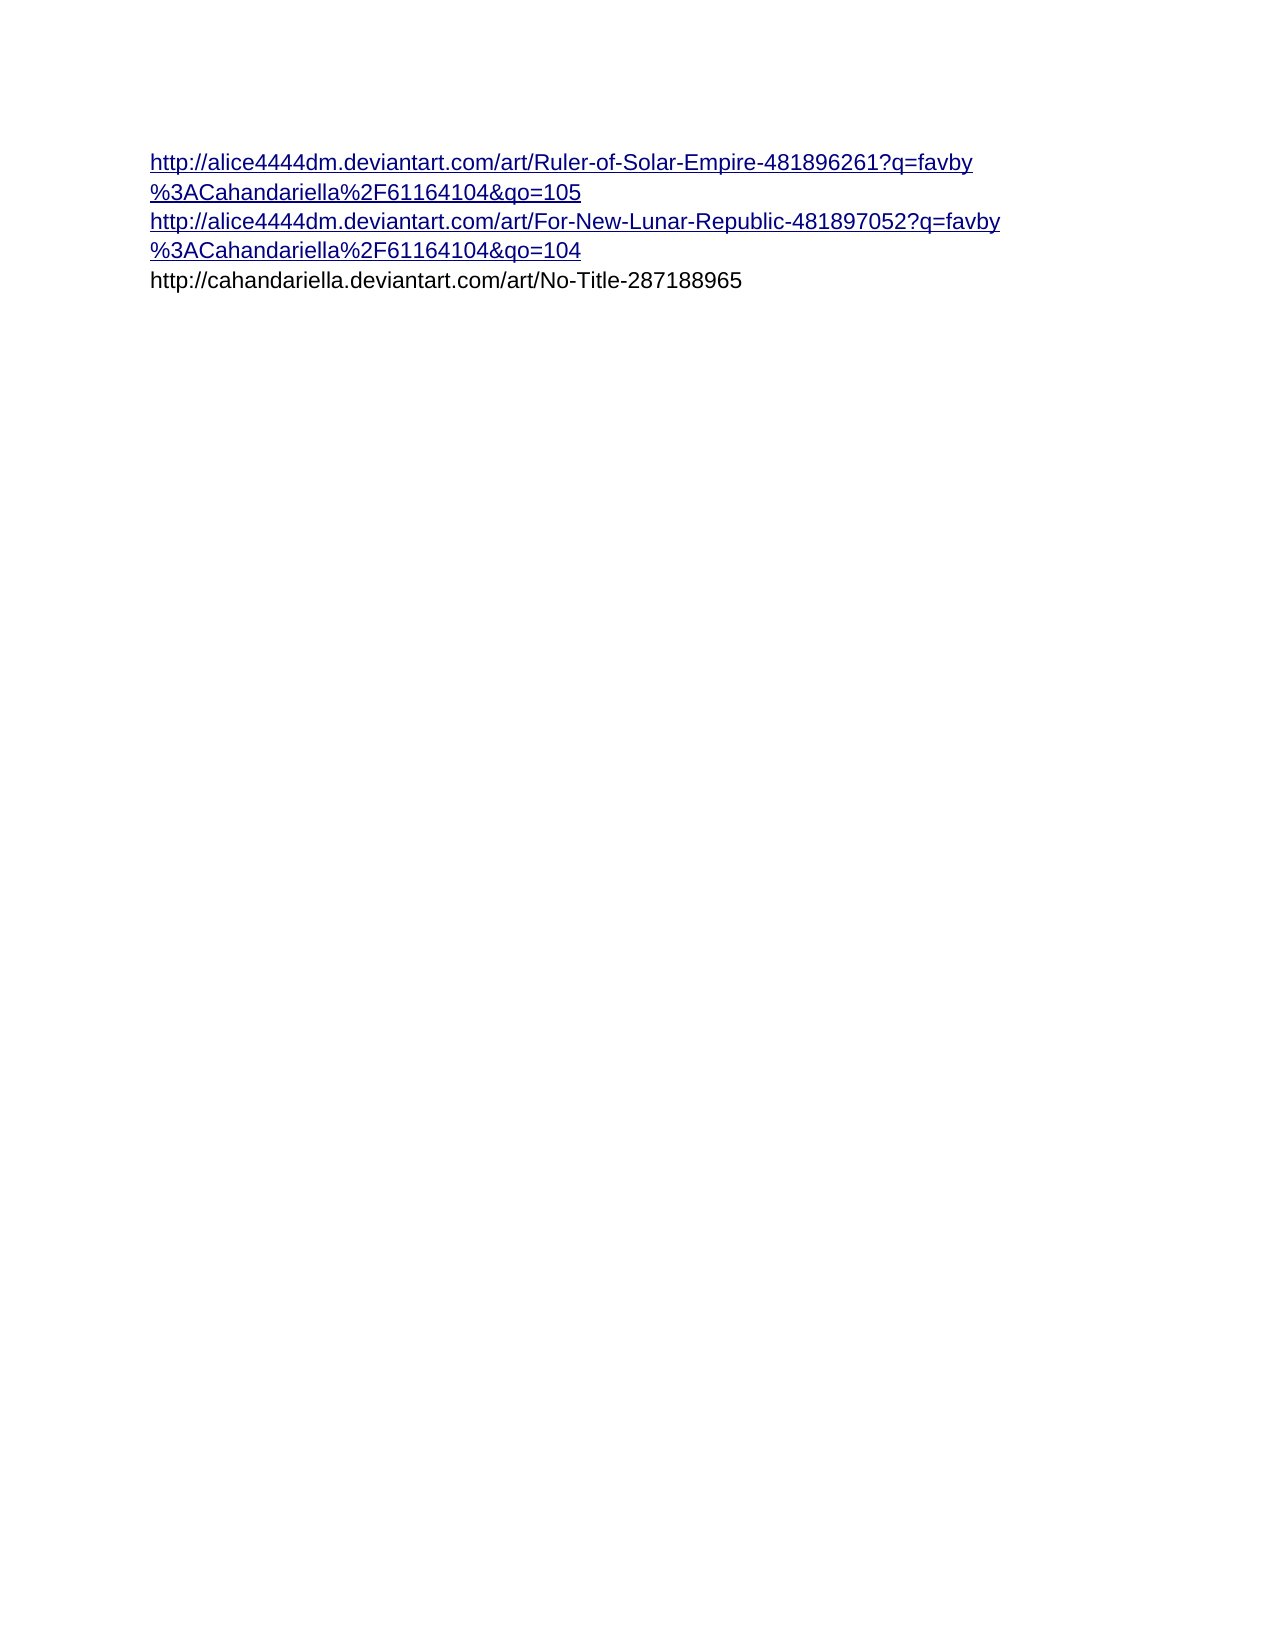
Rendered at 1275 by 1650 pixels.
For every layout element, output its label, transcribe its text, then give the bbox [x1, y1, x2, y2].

text http://alice4444dm.deviantart.com/art/Ruler-of-Solar-Empire-481896261?q=favby%3ACahandariella%2F61164104&qo=105 [150, 150, 1125, 205]
text http://cahandariella.deviantart.com/art/No-Title-287188965 [150, 267, 1125, 293]
text http://alice4444dm.deviantart.com/art/For-New-Lunar-Republic-481897052?q=favby%3ACahandariella%2F61164104&qo=104 [150, 209, 1125, 264]
